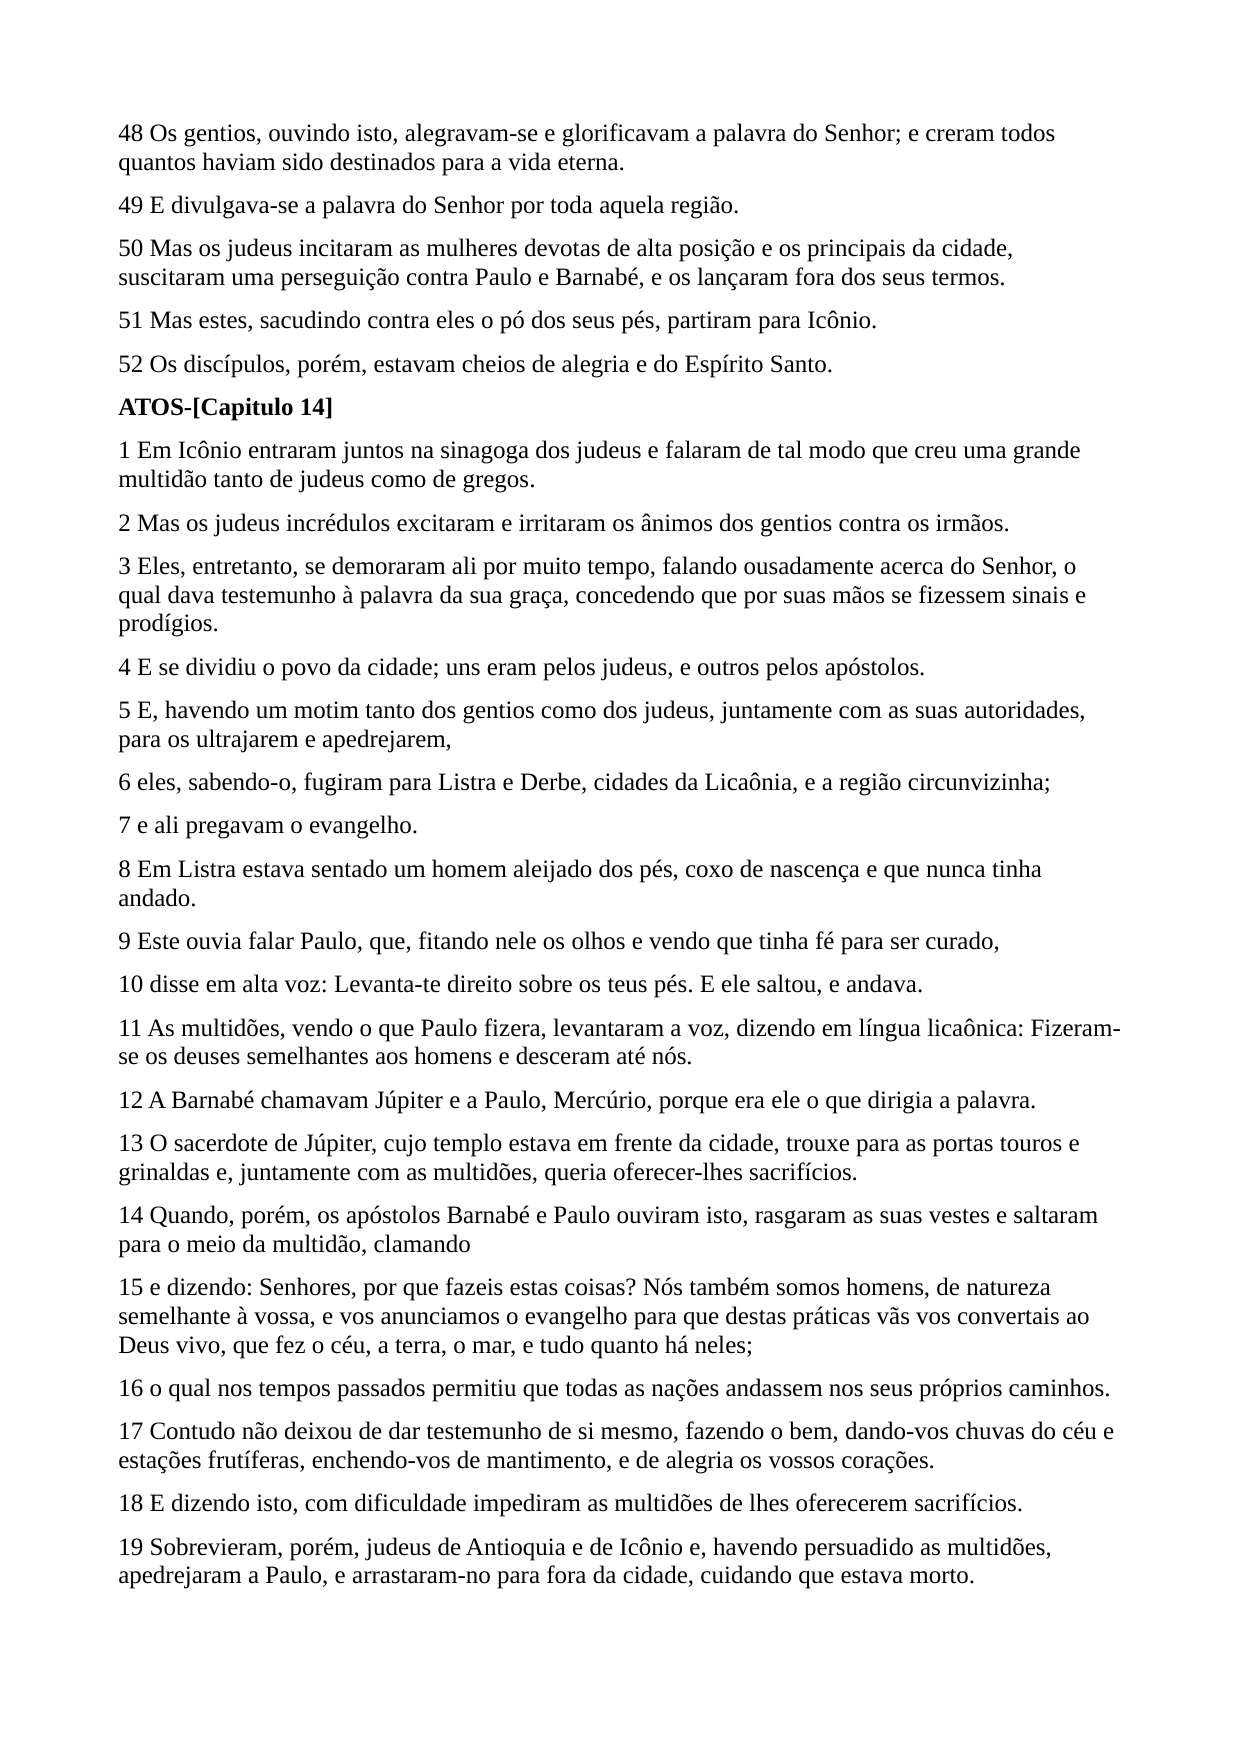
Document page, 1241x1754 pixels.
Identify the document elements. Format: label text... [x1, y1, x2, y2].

text 1 Em Icônio entraram juntos na sinagoga dos judeus e falaram de tal modo que creu uma grande multidão tanto de judeus como de gregos. [118, 436, 1122, 493]
text 50 Mas os judeus incitaram as mulheres devotas de alta posição e os principais da cidade, suscitaram uma perseguição contra Paulo e Barnabé, e os lançaram fora dos seus termos. [118, 233, 1122, 291]
text 2 Mas os judeus incrédulos excitaram e irritaram os ânimos dos gentios contra os irmãos. [118, 508, 1122, 536]
text 3 Eles, entretanto, se demoraram ali por muito tempo, falando ousadamente acerca do Senhor, o qual dava testemunho à palavra da sua graça, concedendo que por suas mãos se fizessem sinais e prodígios. [118, 551, 1122, 637]
text 8 Em Listra estava sentado um homem aleijado dos pés, coxo de nascença e que nunca tinha andado. [118, 854, 1122, 911]
text 7 e ali pregavam o evangelho. [118, 811, 1122, 839]
text 51 Mas estes, sacudindo contra eles o pó dos seus pés, partiram para Icônio. [118, 306, 1122, 334]
text 52 Os discípulos, porém, estavam cheios de alegria e do Espírito Santo. [118, 349, 1122, 378]
text 12 A Barnabé chamavam Júpiter e a Paulo, Mercúrio, porque era ele o que dirigia a palavra. [118, 1085, 1122, 1113]
text 10 disse em alta voz: Levanta-te direito sobre os teus pés. E ele saltou, e andava. [118, 969, 1122, 998]
text 5 E, havendo um motim tanto dos gentios como dos judeus, juntamente com as suas autoridades, para os ultrajarem e apedrejarem, [118, 695, 1122, 753]
text 6 eles, sabendo-o, fugiram para Listra e Derbe, cidades da Licaônia, e a região circunvizinha; [118, 767, 1122, 796]
text 15 e dizendo: Senhores, por que fazeis estas coisas? Nós também somos homens, de natureza semelhante à vossa, e vos anunciamos o evangelho para que destas práticas vãs vos convertais ao Deus vivo, que fez o céu, a terra, o mar, e tudo quanto há neles; [118, 1272, 1122, 1358]
text 14 Quando, porém, os apóstolos Barnabé e Paulo ouviram isto, rasgaram as suas vestes e saltaram para o meio da multidão, clamando [118, 1200, 1122, 1258]
text 19 Sobrevieram, porém, judeus de Antioquia e de Icônio e, havendo persuadido as multidões, apedrejaram a Paulo, e arrastaram-no para fora da cidade, cuidando que estava morto. [118, 1532, 1122, 1589]
text 49 E divulgava-se a palavra do Senhor por toda aquela região. [118, 190, 1122, 219]
text 9 Este ouvia falar Paulo, que, fitando nele os olhos e vendo que tinha fé para ser curado, [118, 926, 1122, 955]
text 11 As multidões, vendo o que Paulo fizera, levantaram a voz, dizendo em língua licaônica: Fizeram-se os deuses semelhantes aos homens e desceram até nós. [118, 1013, 1122, 1070]
text 13 O sacerdote de Júpiter, cujo templo estava em frente da cidade, trouxe para as portas touros e grinaldas e, juntamente com as multidões, queria oferecer-lhes sacrifícios. [118, 1128, 1122, 1186]
text 48 Os gentios, ouvindo isto, alegravam-se e glorificavam a palavra do Senhor; e creram todos quantos haviam sido destinados para a vida eterna. [118, 118, 1122, 176]
text 17 Contudo não deixou de dar testemunho de si mesmo, fazendo o bem, dando-vos chuvas do céu e estações frutíferas, enchendo-vos de mantimento, e de alegria os vossos corações. [118, 1416, 1122, 1474]
text 16 o qual nos tempos passados permitiu que todas as nações andassem nos seus próprios caminhos. [118, 1373, 1122, 1402]
text ATOS-[Capitulo 14] [118, 392, 1122, 421]
text 18 E dizendo isto, com dificuldade impediram as multidões de lhes oferecerem sacrifícios. [118, 1488, 1122, 1517]
text 4 E se dividiu o povo da cidade; uns eram pelos judeus, e outros pelos apóstolos. [118, 652, 1122, 681]
